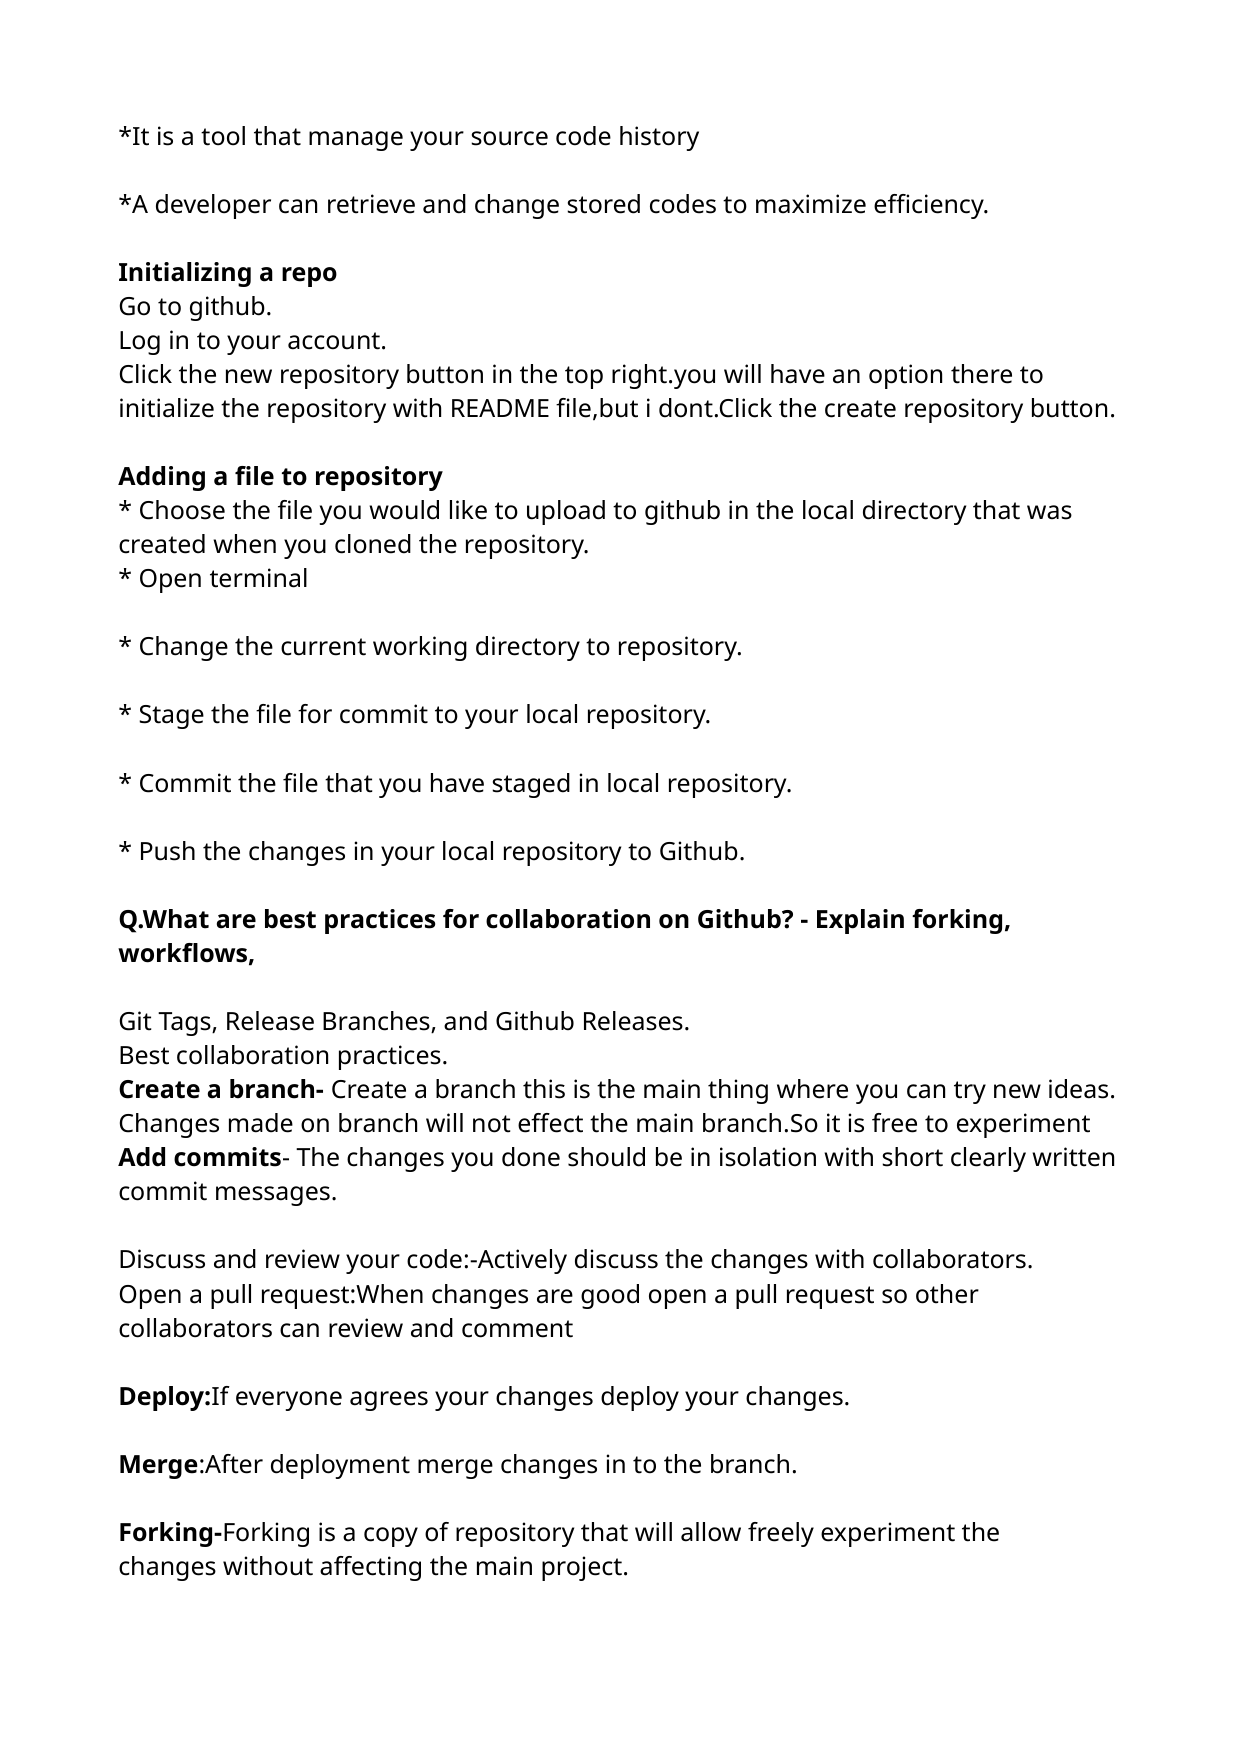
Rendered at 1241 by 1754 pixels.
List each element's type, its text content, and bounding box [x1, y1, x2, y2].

text Create a branch- Create a branch this is the main thing where you can try new ideas. [118, 1072, 1122, 1106]
text * Stage the file for commit to your local repository. [118, 697, 1122, 731]
text Q.What are best practices for collaboration on Github? - Explain forking, workflows, [118, 902, 1122, 970]
text Git Tags, Release Branches, and Github Releases. [118, 1004, 1122, 1038]
text Initializing a repo [118, 254, 1122, 288]
text Log in to your account. [118, 322, 1122, 357]
text Add commits- The changes you done should be in isolation with short clearly written commit messages. [118, 1140, 1122, 1208]
text *It is a tool that manage your source code history [118, 118, 1122, 152]
text Deploy:If everyone agrees your changes deploy your changes. [118, 1378, 1122, 1412]
text Changes made on branch will not effect the main branch.So it is free to experiment [118, 1106, 1122, 1140]
text Go to github. [118, 288, 1122, 322]
text * Push the changes in your local repository to Github. [118, 833, 1122, 867]
text Forking-Forking is a copy of repository that will allow freely experiment the [118, 1515, 1122, 1549]
text * Choose the file you would like to upload to github in the local directory that was created when you cloned the repository. [118, 493, 1122, 561]
text * Commit the file that you have staged in local repository. [118, 765, 1122, 799]
text Merge:After deployment merge changes in to the branch. [118, 1447, 1122, 1481]
text Best collaboration practices. [118, 1038, 1122, 1072]
text Open a pull request:When changes are good open a pull request so other collaborators can review and comment [118, 1276, 1122, 1344]
text * Change the current working directory to repository. [118, 629, 1122, 663]
text Discuss and review your code:-Actively discuss the changes with collaborators. [118, 1242, 1122, 1276]
text *A developer can retrieve and change stored codes to maximize efficiency. [118, 186, 1122, 220]
text changes without affecting the main project. [118, 1549, 1122, 1583]
text Adding a file to repository [118, 459, 1122, 493]
text Click the new repository button in the top right.you will have an option there to initialize the repository with README file,but i dont.Click the create repository button. [118, 357, 1122, 425]
text * Open terminal [118, 561, 1122, 595]
